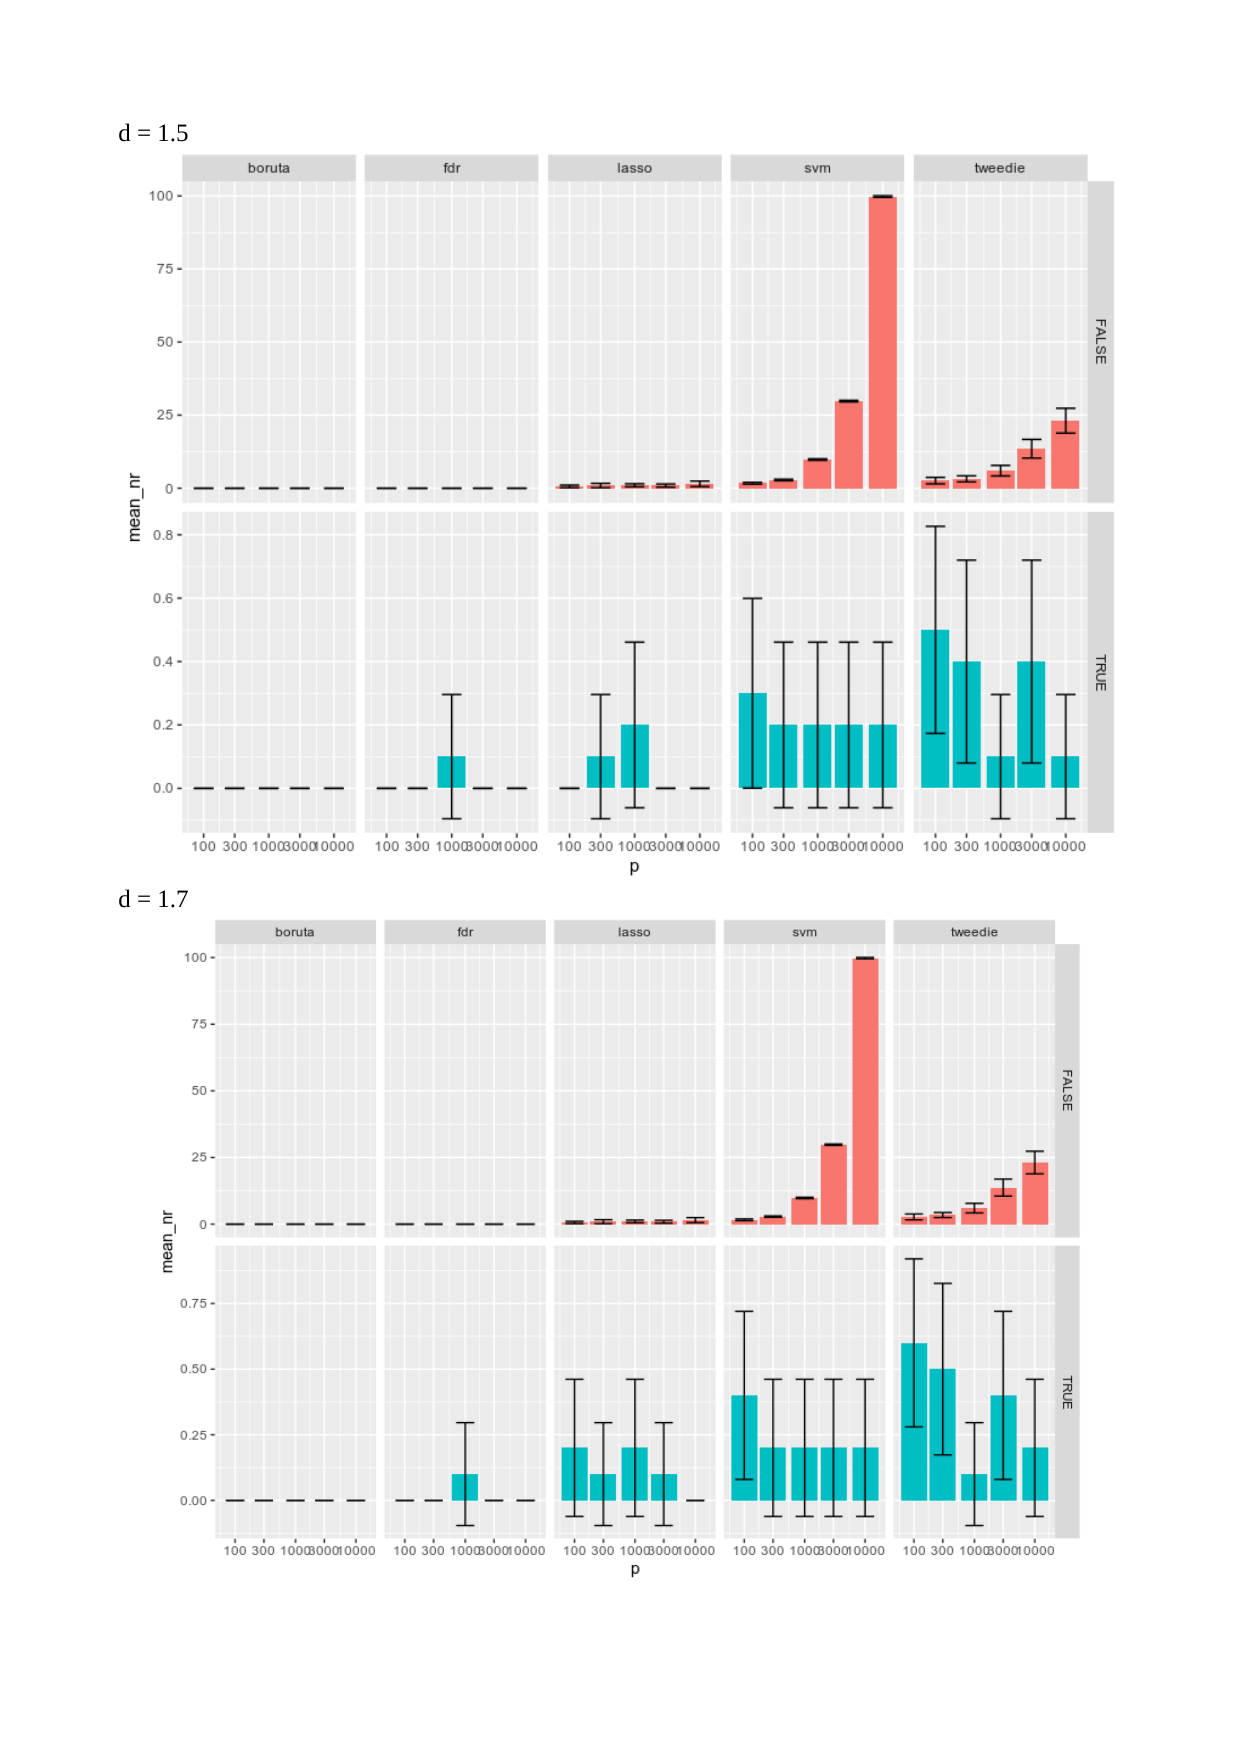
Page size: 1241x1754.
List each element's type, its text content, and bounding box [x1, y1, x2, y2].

text d = 1.5 [118, 118, 1122, 146]
picture [118, 146, 1123, 884]
text d = 1.7 [118, 884, 1122, 912]
picture [152, 912, 1088, 1585]
